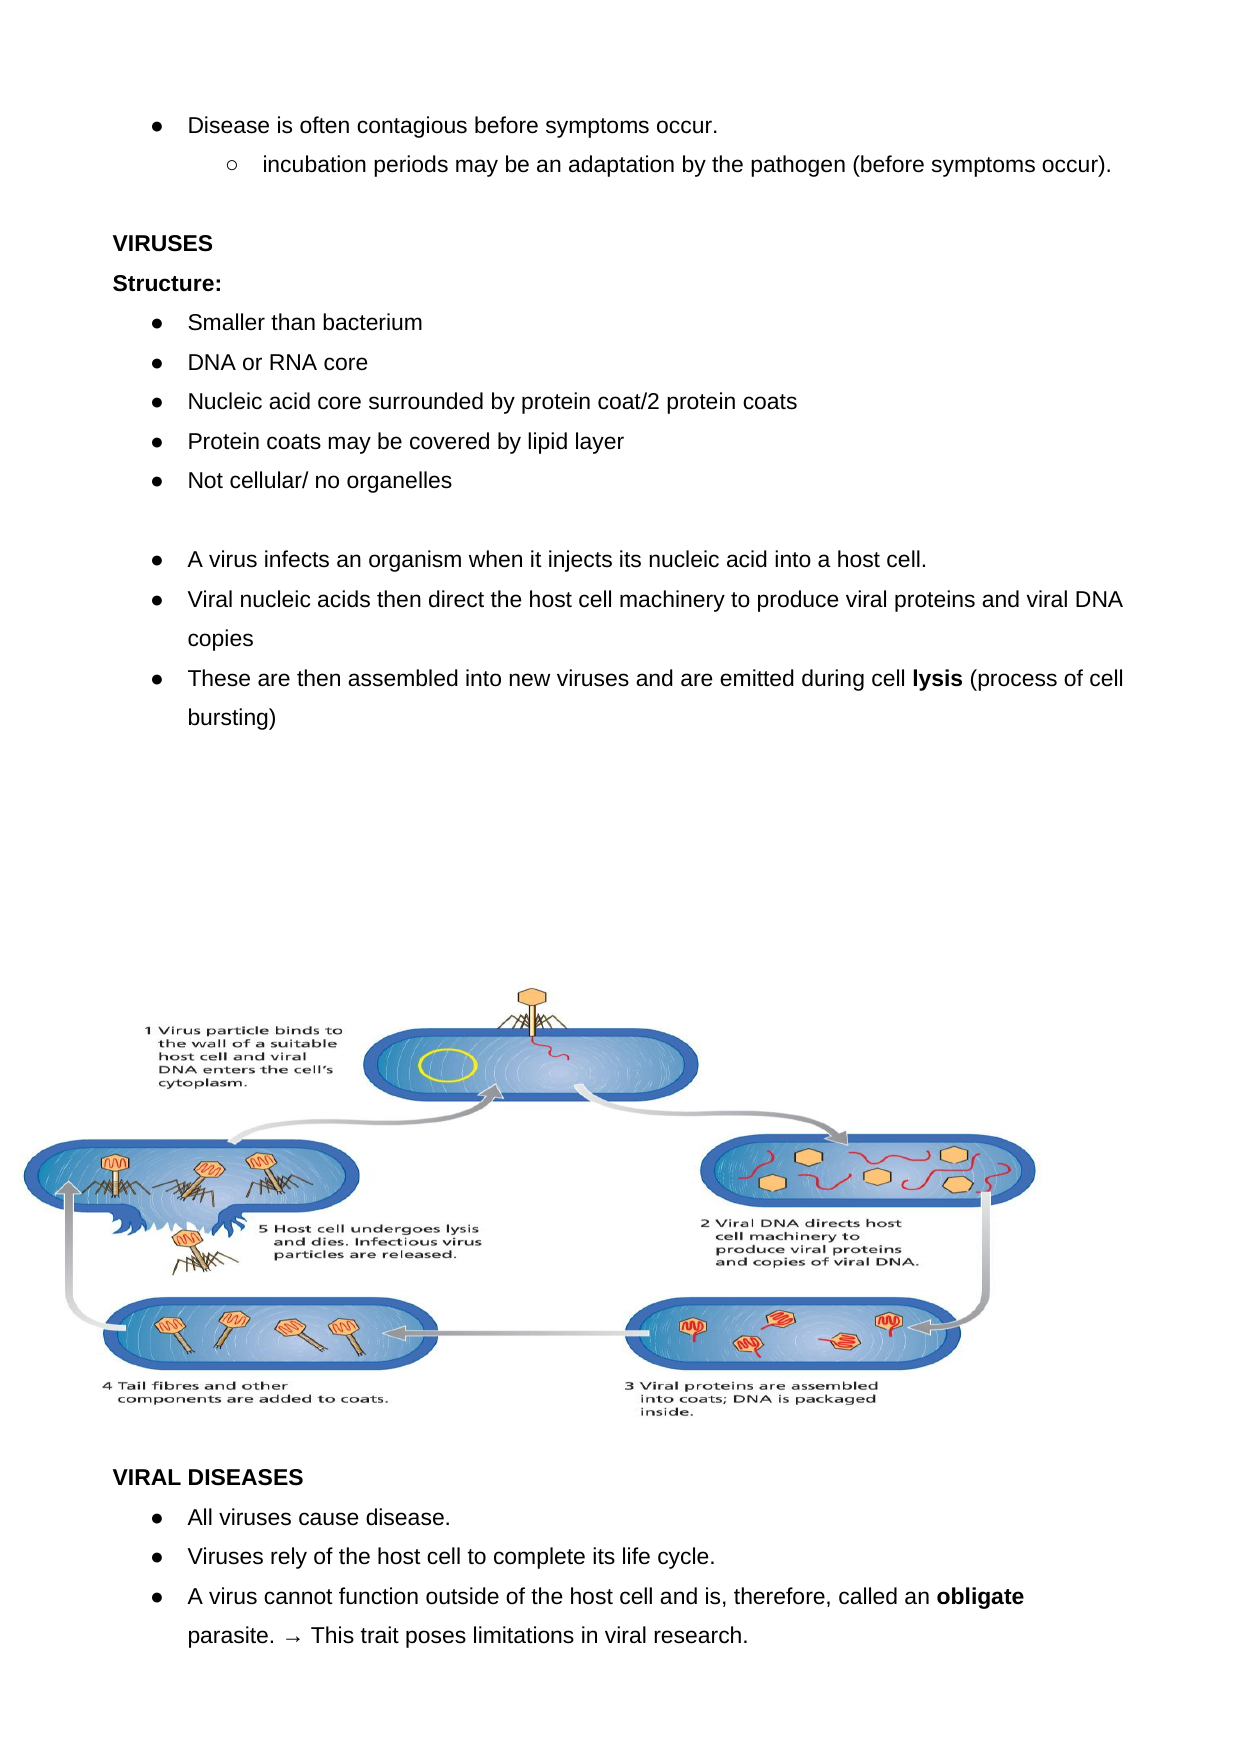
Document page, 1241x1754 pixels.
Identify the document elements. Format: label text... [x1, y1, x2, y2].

text VIRAL DISEASES [112, 981, 1164, 1491]
list Viral nucleic acids then direct the host cell machinery to produce viral proteins and viral DNA copies [150, 586, 1164, 652]
list All viruses cause disease. [150, 1504, 1164, 1530]
list These are then assembled into new viruses and are emitted during cell lysis (process of cell bursting) [150, 665, 1164, 731]
list Nucleic acid core surrounded by protein coat/2 protein coats [150, 388, 1164, 415]
list A virus infects an organism when it injects its nucleic acid into a host cell. [150, 546, 1164, 573]
list Disease is often contagious before symptoms occur. [150, 112, 1164, 138]
list Viruses rely of the host cell to complete its life cycle. [150, 1543, 1164, 1569]
list DNA or RNA core [150, 349, 1164, 375]
text VIRUSES [112, 230, 1164, 257]
picture [18, 975, 1085, 1438]
list incubation periods may be an adaptation by the pathogen (before symptoms occur). [225, 151, 1164, 178]
text Structure: [112, 270, 1164, 296]
list A virus cannot function outside of the host cell and is, therefore, called an obligate parasite. → This trait poses limitations in viral research. [150, 1583, 1052, 1648]
list Not cellular/ no organelles [150, 467, 1164, 494]
list Smaller than bacterium [150, 309, 1164, 336]
list Protein coats may be covered by lipid layer [150, 428, 1164, 454]
